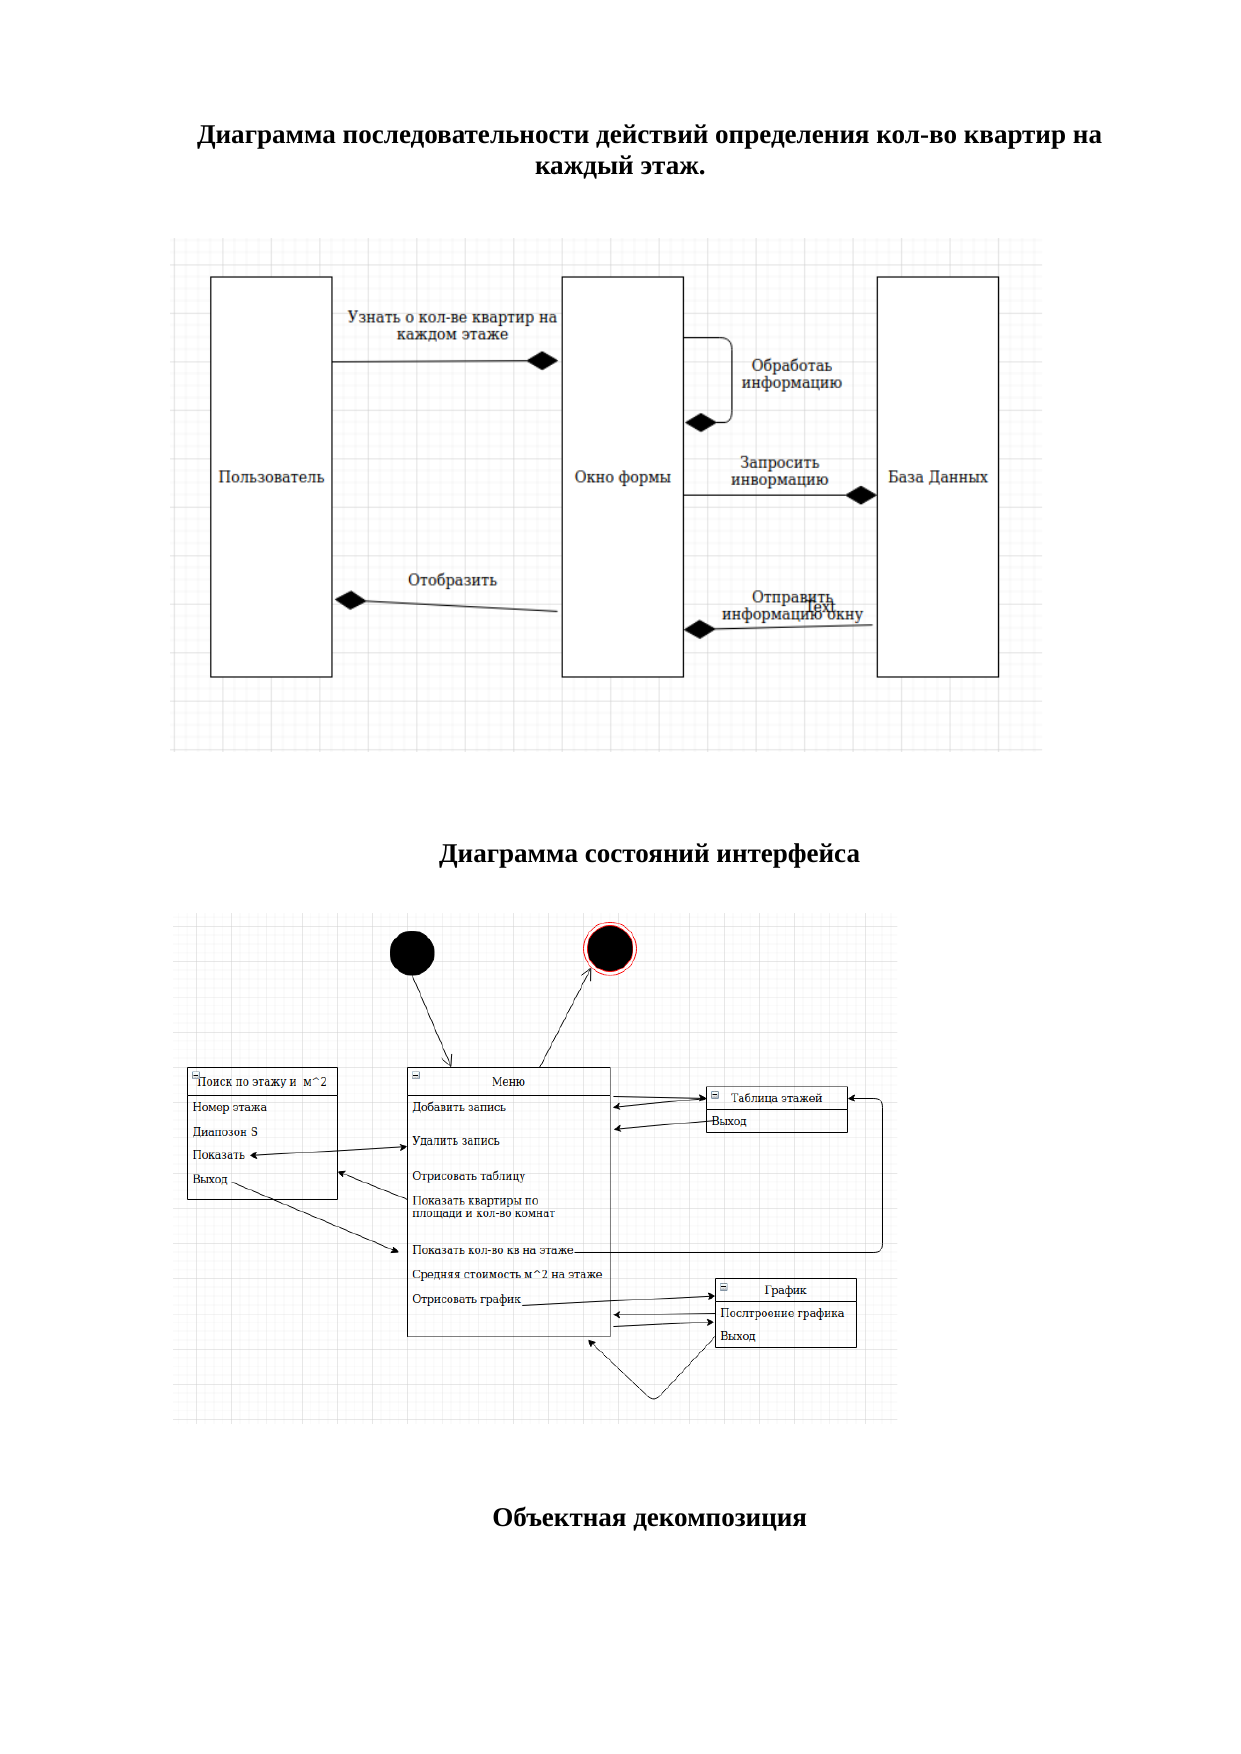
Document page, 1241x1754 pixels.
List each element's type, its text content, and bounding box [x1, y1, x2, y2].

text Диаграмма состояний интерфейса [118, 837, 1122, 868]
text Диаграмма последовательности действий определения кол-во квартир на каждый этаж. [118, 118, 1122, 180]
picture [188, 913, 825, 1424]
text Объектная декомпозиция [118, 1501, 1122, 1532]
picture [437, 238, 1043, 752]
